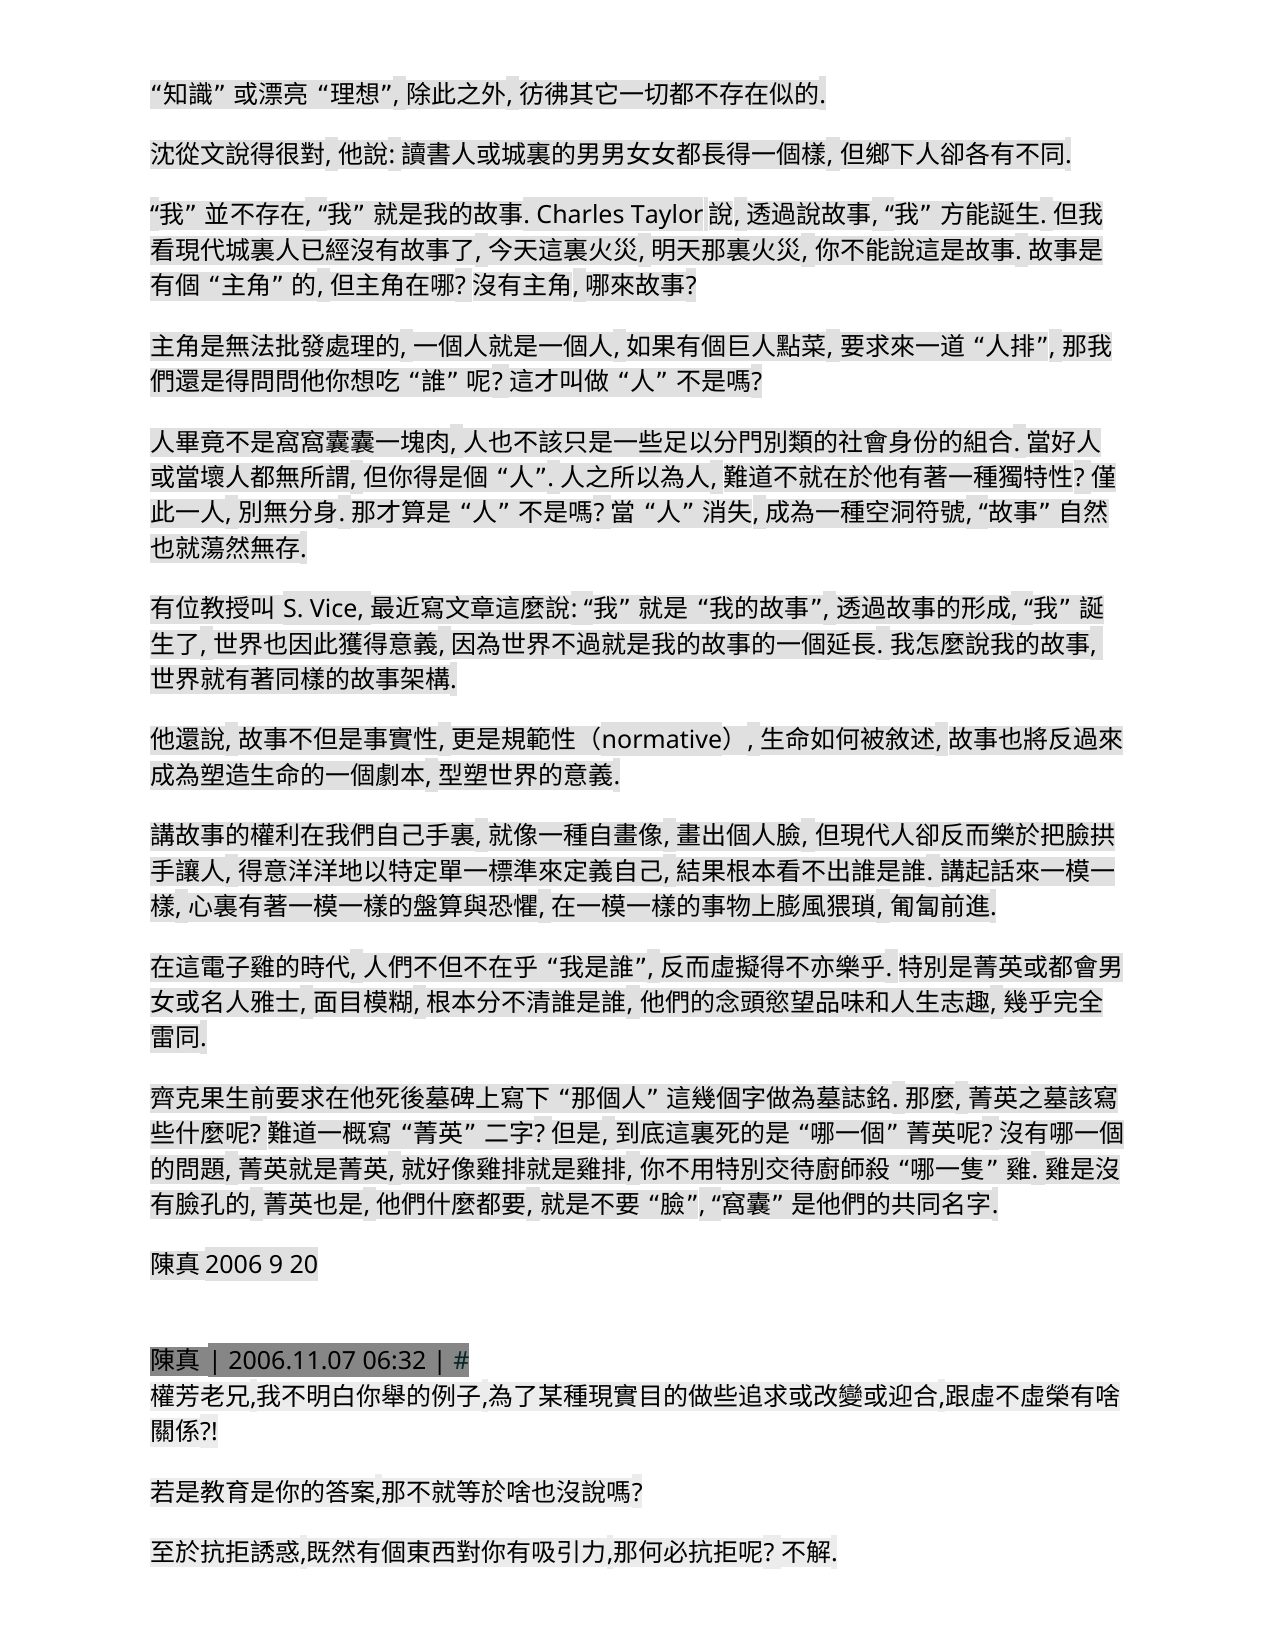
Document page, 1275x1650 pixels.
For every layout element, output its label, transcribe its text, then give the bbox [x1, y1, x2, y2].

text 人畢竟不是窩窩囊囊一塊肉, 人也不該只是一些足以分門別類的社會身份的組合. 當好人或當壞人都無所謂, 但你得是個 “人”. 人之所以為人, 難道不就在於他有著一種獨特性? 僅此一人, 別無分身. 那才算是 “人” 不是嗎? 當 “人” 消失, 成為一種空洞符號, “故事” 自然也就蕩然無存. [150, 423, 1125, 564]
text 陳真2006 9 20 [150, 1246, 1125, 1317]
text 權芳老兄,我不明白你舉的例子,為了某種現實目的做些追求或改變或迎合,跟虛不虛榮有啥關係?! [150, 1377, 1125, 1448]
text 齊克果生前要求在他死後墓碑上寫下 “那個人” 這幾個字做為墓誌銘. 那麼, 菁英之墓該寫些什麼呢? 難道一概寫 “菁英” 二字? 但是, 到底這裏死的是 “哪一個” 菁英呢? 沒有哪一個的問題, 菁英就是菁英, 就好像雞排就是雞排, 你不用特別交待廚師殺 “哪一隻” 雞. 雞是沒有臉孔的, 菁英也是, 他們什麼都要, 就是不要 “臉”, “窩囊” 是他們的共同名字. [150, 1079, 1125, 1221]
text 他還說, 故事不但是事實性, 更是規範性（normative）, 生命如何被敘述, 故事也將反過來成為塑造生命的一個劇本, 型塑世界的意義. [150, 721, 1125, 792]
text 在這電子雞的時代, 人們不但不在乎 “我是誰”, 反而虛擬得不亦樂乎. 特別是菁英或都會男女或名人雅士, 面目模糊, 根本分不清誰是誰, 他們的念頭慾望品味和人生志趣, 幾乎完全雷同. [150, 948, 1125, 1054]
text “知識” 或漂亮 “理想”, 除此之外, 彷彿其它一切都不存在似的. [150, 75, 1125, 110]
text 主角是無法批發處理的, 一個人就是一個人, 如果有個巨人點菜, 要求來一道 “人排”, 那我們還是得問問他你想吃 “誰” 呢? 這才叫做 “人” 不是嗎? [150, 327, 1125, 398]
text 沈從文說得很對, 他說: 讀書人或城裏的男男女女都長得一個樣, 但鄉下人卻各有不同. [150, 135, 1125, 171]
text 有位教授叫 S. Vice, 最近寫文章這麼說: “我” 就是 “我的故事”, 透過故事的形成, “我” 誕生了, 世界也因此獲得意義, 因為世界不過就是我的故事的一個延長. 我怎麼說我的故事, 世界就有著同樣的故事架構. [150, 589, 1125, 696]
text 陳真 | 2006.11.07 06:32 | # [150, 1342, 1125, 1377]
text “我” 並不存在, “我” 就是我的故事. Charles Taylor說, 透過說故事, “我” 方能誕生. 但我看現代城裏人已經沒有故事了, 今天這裏火災, 明天那裏火災, 你不能說這是故事. 故事是有個 “主角” 的, 但主角在哪? 沒有主角, 哪來故事? [150, 196, 1125, 302]
text 若是教育是你的答案,那不就等於啥也沒說嗎? [150, 1473, 1125, 1508]
text 講故事的權利在我們自己手裏, 就像一種自畫像, 畫出個人臉, 但現代人卻反而樂於把臉拱手讓人, 得意洋洋地以特定單一標準來定義自己, 結果根本看不出誰是誰. 講起話來一模一樣, 心裏有著一模一樣的盤算與恐懼, 在一模一樣的事物上膨風猥瑣, 匍匐前進. [150, 817, 1125, 923]
text 至於抗拒誘惑,既然有個東西對你有吸引力,那何必抗拒呢? 不解. [150, 1533, 1125, 1569]
